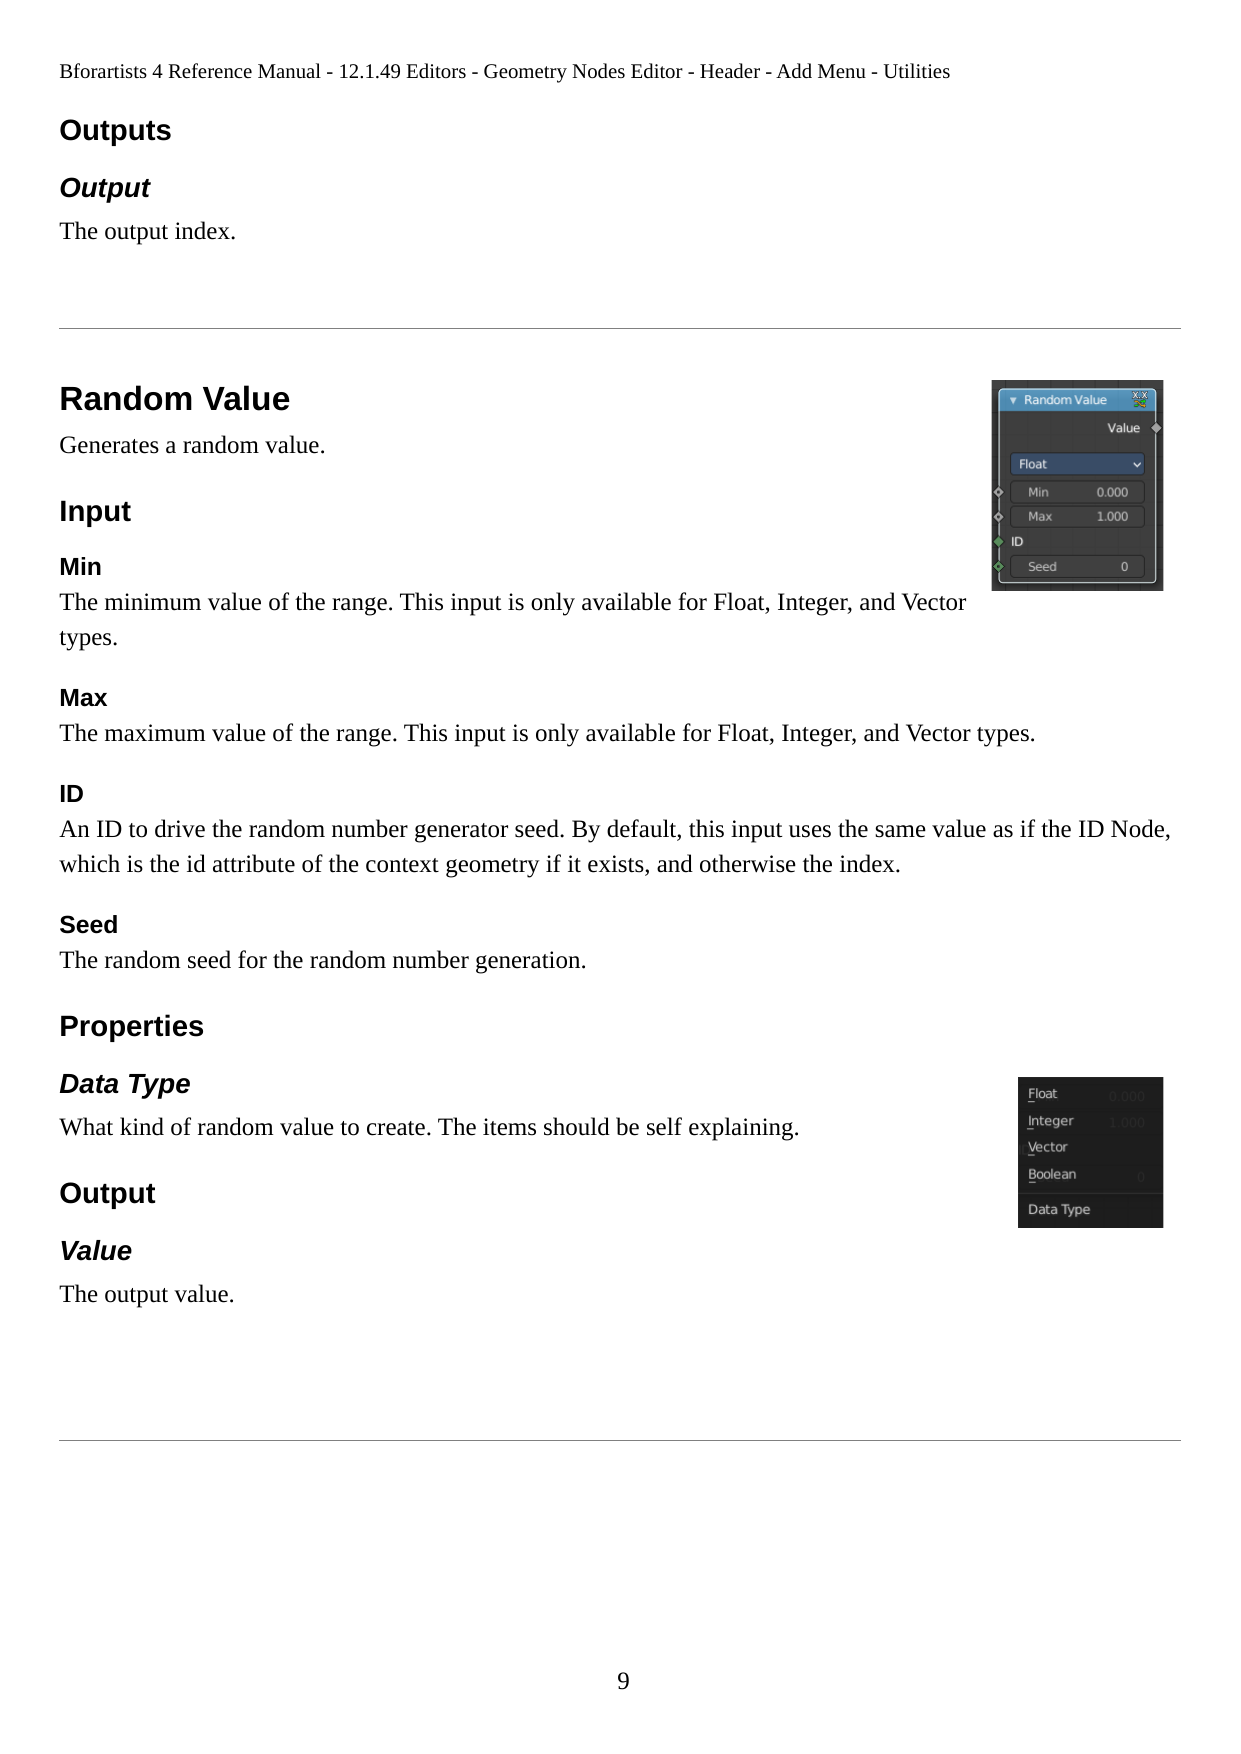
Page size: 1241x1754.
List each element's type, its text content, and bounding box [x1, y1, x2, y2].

subtitle Max [59, 683, 1181, 712]
text The minimum value of the range. This input is only available for Float, Integer, and Vector types. [59, 587, 1181, 650]
text The output value. [59, 1279, 1181, 1307]
subtitle ID [59, 779, 1181, 808]
subtitle Outputs [59, 113, 1181, 146]
text Generates a random value. [59, 430, 991, 459]
subtitle Output [59, 1176, 1018, 1209]
subtitle Properties [59, 1009, 1181, 1043]
text The output index. [59, 216, 1181, 244]
subtitle [1164, 552, 1181, 581]
subtitle [1164, 494, 1181, 527]
subtitle Input [59, 494, 991, 527]
subtitle Output [59, 171, 1181, 203]
picture [1018, 1077, 1164, 1228]
subtitle Min [59, 552, 991, 581]
subtitle Data Type [59, 1068, 1181, 1099]
subtitle [1164, 1176, 1181, 1209]
text The maximum value of the range. This input is only available for Float, Integer, and Vector types. [59, 718, 1181, 747]
text The random seed for the random number generation. [59, 945, 1181, 974]
text What kind of random value to create. The items should be self explaining. [59, 1112, 1018, 1141]
subtitle Value [59, 1234, 1181, 1266]
picture [991, 380, 1164, 591]
text An ID to drive the random number generator seed. By default, this input uses the same value as if the ID Node, which is the id attribute of the context geometry if it exists, and otherwise the index. [59, 814, 1181, 878]
subtitle Random Value [59, 379, 1181, 417]
subtitle Seed [59, 910, 1181, 939]
